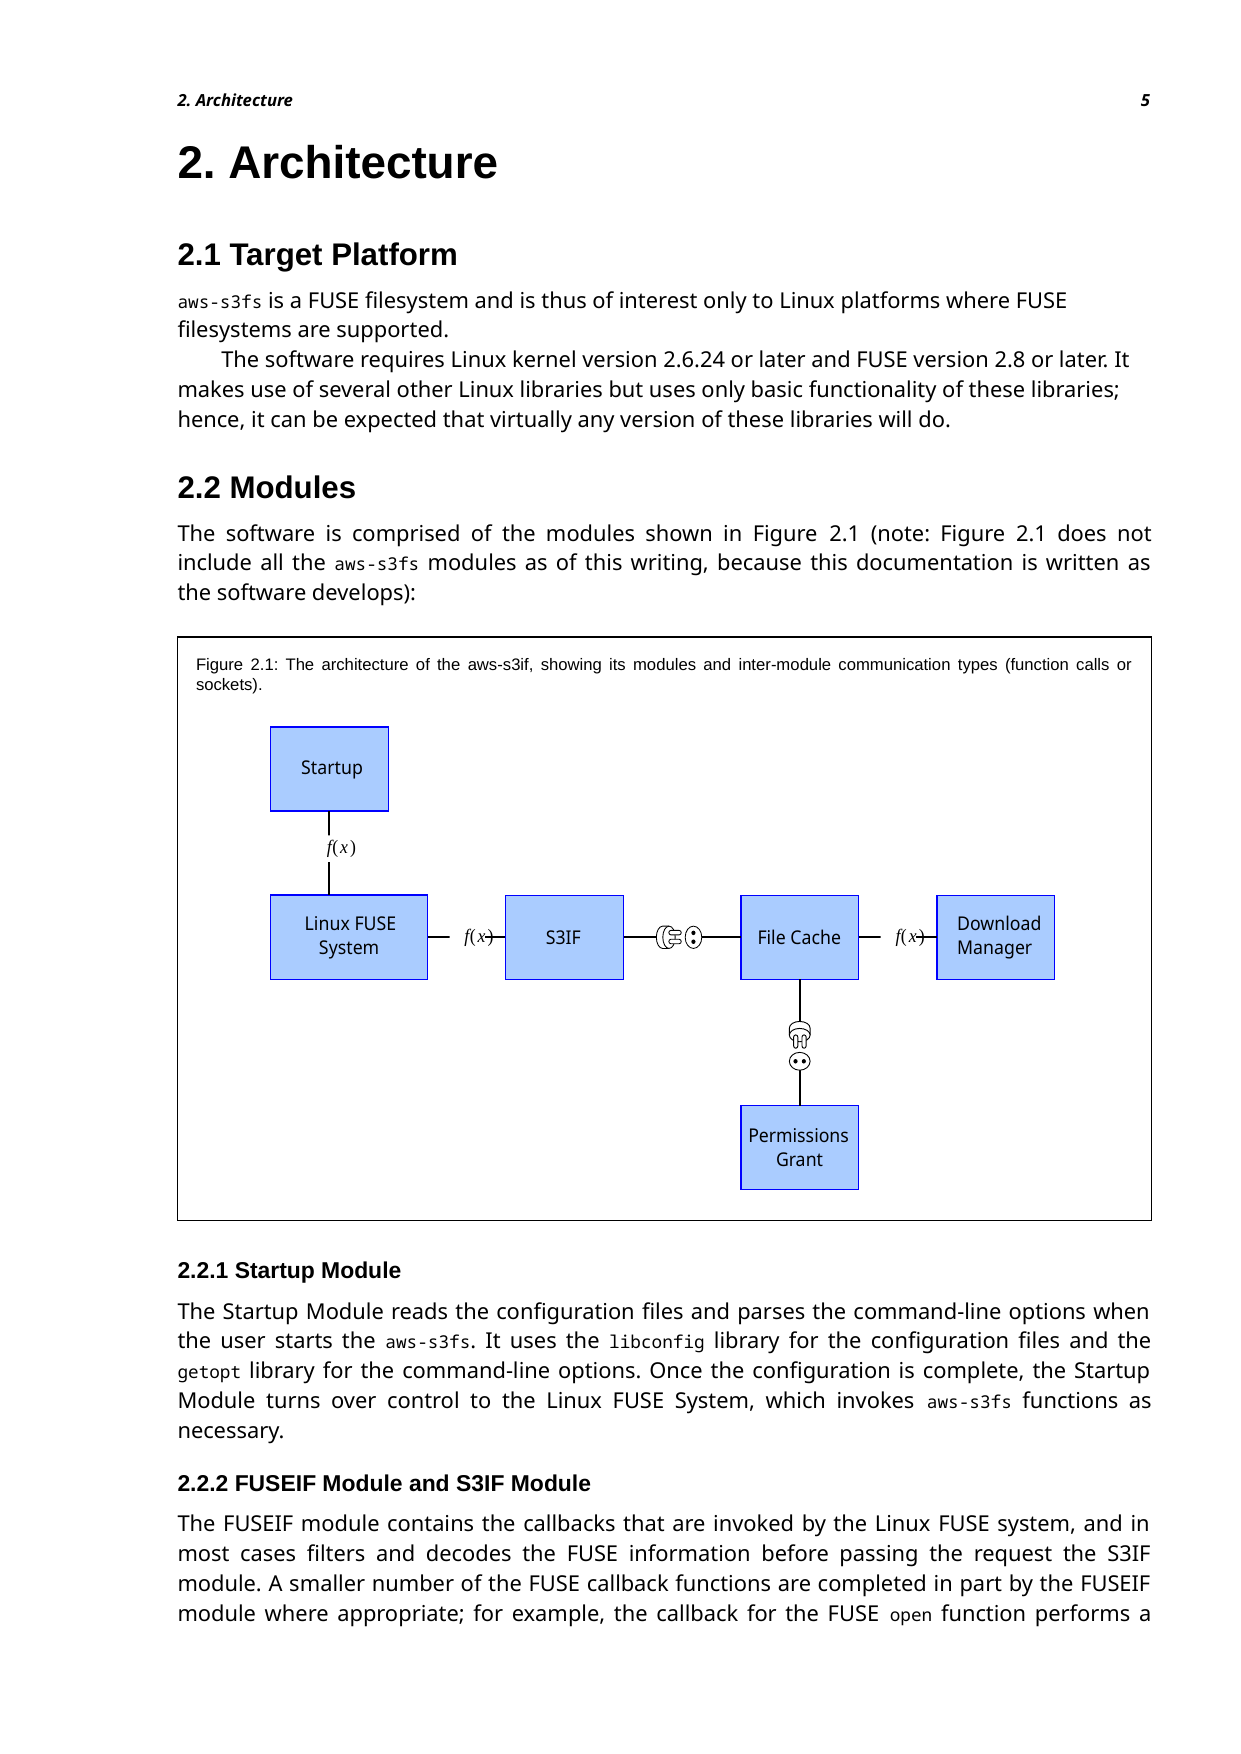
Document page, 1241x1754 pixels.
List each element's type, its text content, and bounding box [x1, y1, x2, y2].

text The Startup Module reads the configuration files and parses the command-line options when the user starts the aws-s3fs. It uses the libconfig library for the configuration files and the getopt library for the command-line options. Once the configuration is complete, the Startup Module turns over control to the Linux FUSE System, which invokes aws-s3fs functions as necessary. [177, 1296, 1152, 1444]
subtitle Startup Module [178, 638, 1151, 1220]
text Figure 2.1: The architecture of the aws-s3if, showing its modules and inter-module communication types (function calls or sockets). [196, 655, 1133, 693]
subtitle [177, 632, 1152, 636]
subtitle FUSEIF Module and S3IF Module [177, 1469, 1152, 1496]
text The FUSEIF module contains the callbacks that are invoked by the Linux FUSE system, and in most cases filters and decodes the FUSE information before passing the request the S3IF module. A smaller number of the FUSE callback functions are completed in part by the FUSEIF module where appropriate; for example, the callback for the FUSE open function performs a [177, 1508, 1152, 1628]
subtitle Startup Module [177, 1221, 1152, 1283]
text aws-s3fs is a FUSE filesystem and is thus of interest only to Linux platforms where FUSE filesystems are supported. [177, 285, 1152, 344]
text The software requires Linux kernel version 2.6.24 or later and FUSE version 2.8 or later. It makes use of several other Linux libraries but uses only basic functionality of these libraries; hence, it can be expected that virtually any version of these libraries will do. [177, 344, 1152, 434]
subtitle Modules [177, 469, 1152, 505]
text The software is comprised of the modules shown in Figure 2.1 (note: Figure 2.1 does not include all the aws-s3fs modules as of this writing, because this documentation is written as the software develops): [177, 517, 1152, 607]
subtitle Target Platform [177, 236, 1152, 272]
subtitle Architecture [177, 136, 1152, 188]
